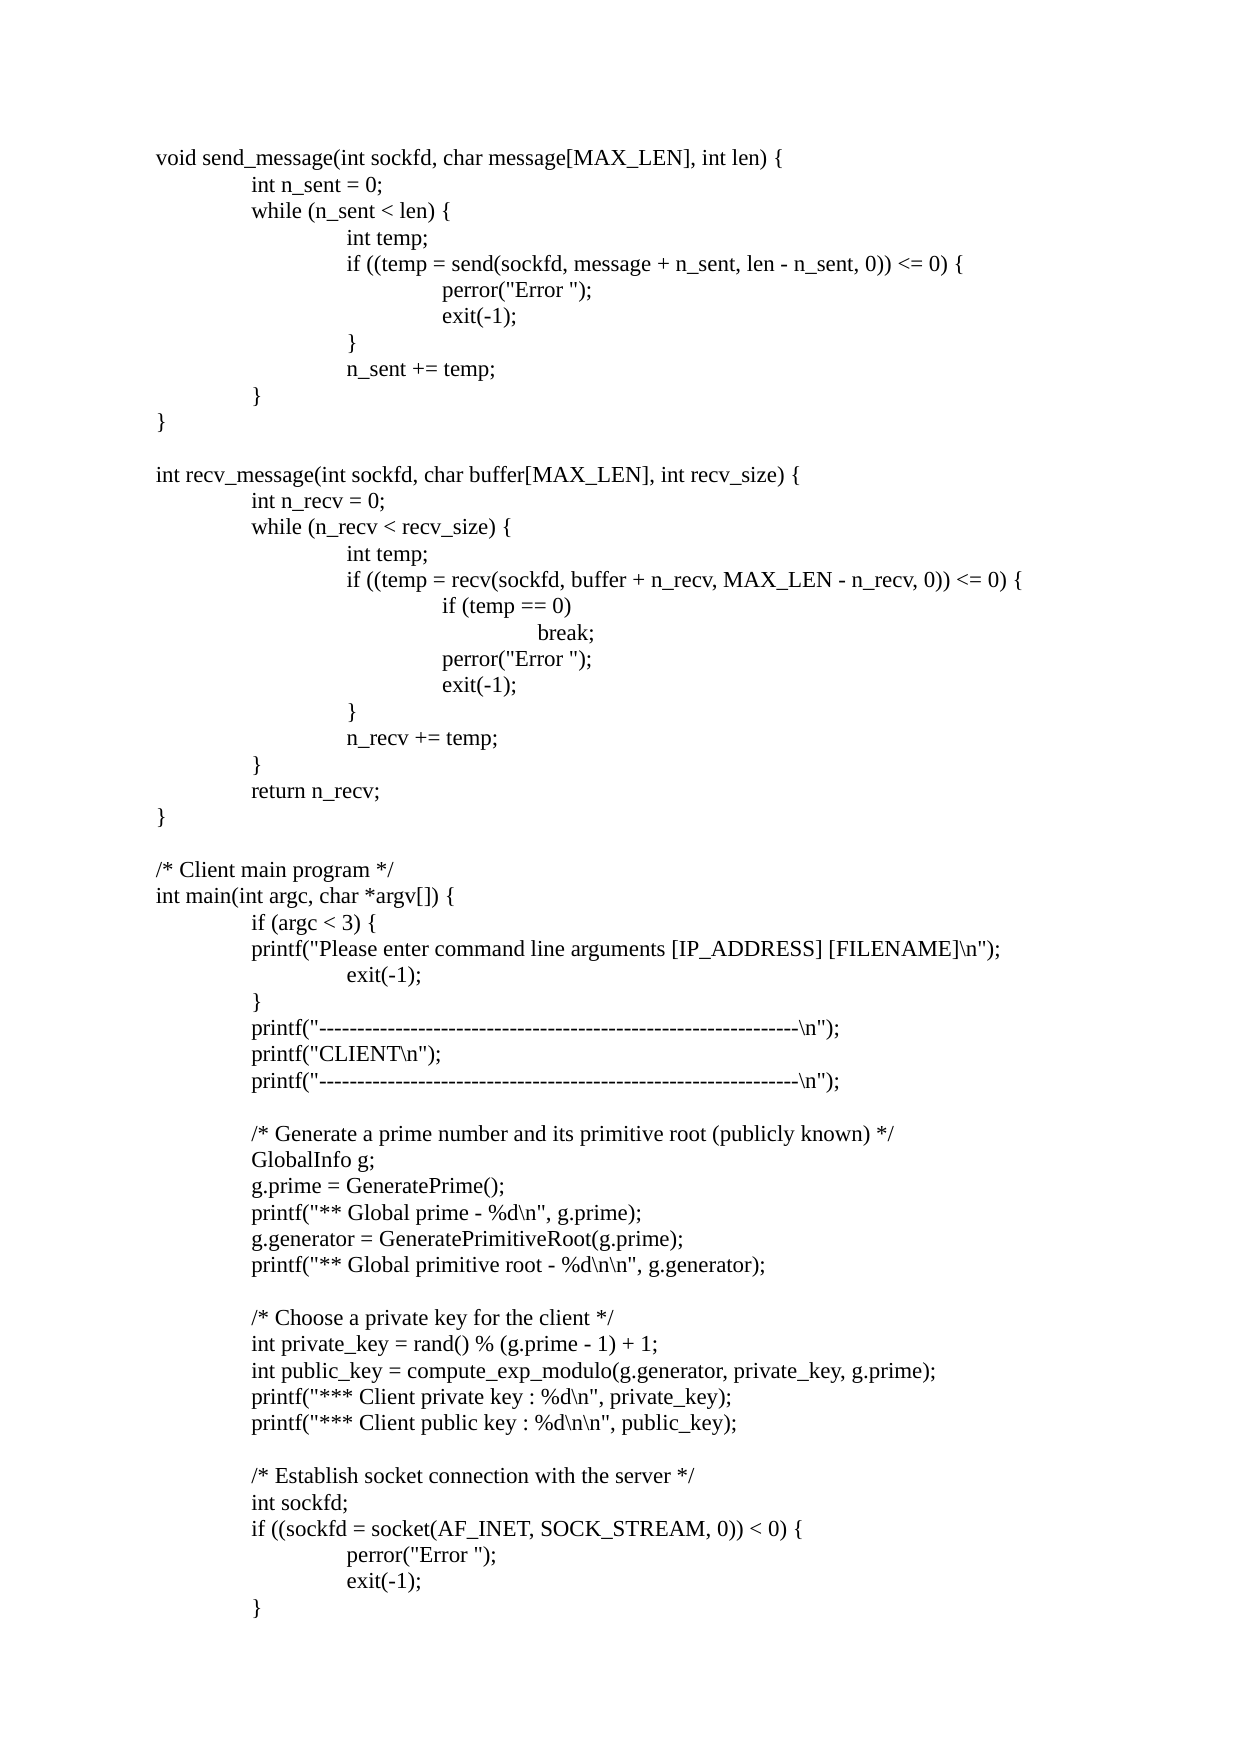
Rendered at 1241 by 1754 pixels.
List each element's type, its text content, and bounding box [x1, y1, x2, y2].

text int recv_message(int sockfd, char buffer[MAX_LEN], int recv_size) { [156, 461, 1122, 487]
text n_recv += temp; [156, 724, 1122, 751]
text printf("** Global primitive root - %d\n\n", g.generator); [156, 1251, 1122, 1278]
text /* Client main program */ [156, 856, 1122, 882]
text while (n_sent < len) { [156, 197, 1122, 223]
text exit(-1); [156, 672, 1122, 698]
text int public_key = compute_exp_modulo(g.generator, private_key, g.prime); [156, 1357, 1122, 1383]
text /* Generate a prime number and its primitive root (publicly known) */ [156, 1119, 1122, 1146]
text printf("---------------------------------------------------------------\n"); [156, 1014, 1122, 1041]
text printf("*** Client private key : %d\n", private_key); [156, 1383, 1122, 1409]
text /* Choose a private key for the client */ [156, 1304, 1122, 1330]
text n_sent += temp; [156, 355, 1122, 382]
text GlobalInfo g; [156, 1146, 1122, 1172]
text printf("---------------------------------------------------------------\n"); [156, 1067, 1122, 1093]
text int sockfd; [156, 1488, 1122, 1515]
text } [156, 698, 1122, 724]
text exit(-1); [156, 961, 1122, 988]
text } [156, 329, 1122, 355]
text if (argc < 3) { [156, 909, 1122, 935]
text } [156, 382, 1122, 408]
text } [156, 988, 1122, 1014]
text void send_message(int sockfd, char message[MAX_LEN], int len) { [156, 144, 1122, 171]
text int n_sent = 0; [156, 171, 1122, 197]
text perror("Error "); [156, 276, 1122, 303]
text exit(-1); [156, 303, 1122, 329]
text printf("*** Client public key : %d\n\n", public_key); [156, 1409, 1122, 1436]
text } [156, 751, 1122, 777]
text while (n_recv < recv_size) { [156, 513, 1122, 540]
text g.generator = GeneratePrimitiveRoot(g.prime); [156, 1225, 1122, 1251]
text } [156, 408, 1122, 434]
text break; [156, 619, 1122, 645]
text int n_recv = 0; [156, 487, 1122, 513]
text if (temp == 0) [156, 592, 1122, 619]
text int temp; [156, 223, 1122, 250]
text exit(-1); [156, 1568, 1122, 1594]
text perror("Error "); [156, 1541, 1122, 1568]
text int temp; [156, 540, 1122, 566]
text /* Establish socket connection with the server */ [156, 1462, 1122, 1488]
text int private_key = rand() % (g.prime - 1) + 1; [156, 1330, 1122, 1357]
text if ((temp = send(sockfd, message + n_sent, len - n_sent, 0)) <= 0) { [156, 250, 1122, 276]
text printf("Please enter command line arguments [IP_ADDRESS] [FILENAME]\n"); [156, 935, 1122, 961]
text printf("** Global prime - %d\n", g.prime); [156, 1199, 1122, 1225]
text } [156, 803, 1122, 830]
text int main(int argc, char *argv[]) { [156, 882, 1122, 909]
text perror("Error "); [156, 645, 1122, 672]
text if ((sockfd = socket(AF_INET, SOCK_STREAM, 0)) < 0) { [156, 1515, 1122, 1541]
text return n_recv; [156, 777, 1122, 803]
text g.prime = GeneratePrime(); [156, 1172, 1122, 1199]
text printf("CLIENT\n"); [156, 1041, 1122, 1067]
text if ((temp = recv(sockfd, buffer + n_recv, MAX_LEN - n_recv, 0)) <= 0) { [156, 566, 1122, 592]
text } [156, 1594, 1122, 1620]
